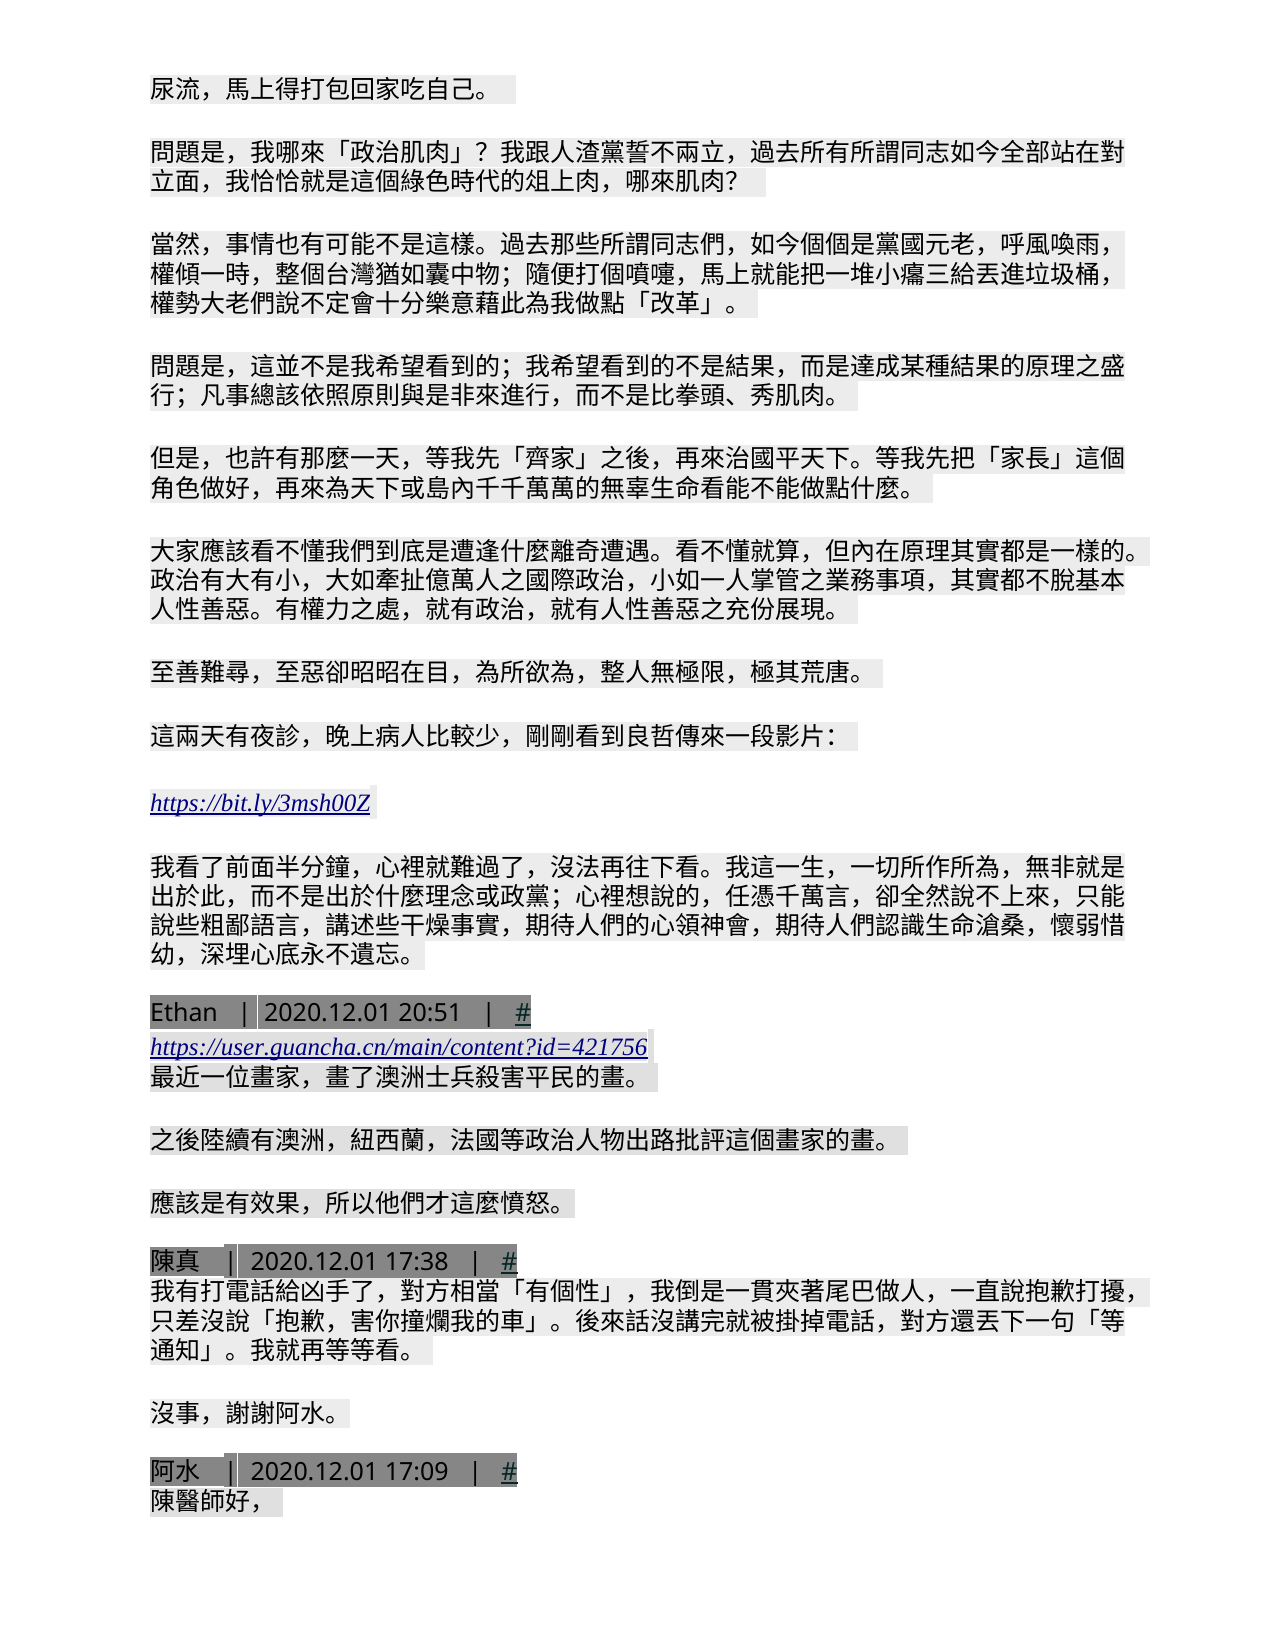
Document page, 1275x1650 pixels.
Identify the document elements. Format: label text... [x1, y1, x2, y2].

text 陳真 | 2020.12.01 17:38 | # [150, 1243, 1125, 1278]
text 我有打電話給凶手了，對方相當「有個性」，我倒是一貫夾著尾巴做人，一直說抱歉打擾，只差沒說「抱歉，害你撞爛我的車」。後來話沒講完就被掛掉電話，對方還丟下一句「等通知」。我就再等等看。 沒事，謝謝阿水。 [150, 1278, 1125, 1428]
text 阿水 | 2020.12.01 17:09 | # [150, 1453, 1125, 1487]
text 陳醫師好， [150, 1487, 1125, 1551]
text Ethan | 2020.12.01 20:51 | # [150, 995, 1125, 1029]
text 整人為快樂之本：整你千遍也不厭倦(二) 陳真 2020. 12. 01. 謝謝各方回應。不過，大家可能有點誤會，車子被撞的事，跟前文裡頭提到的「五年來的『某個遭遇』」完全是兩回事，絲毫不相干。 那個「遭遇」十分離奇，難以訴說；就算說了，外人恐怕也難以理解，難以相信，一定會以為我是在開玩笑。 比方說，你能相信我和學姊過去四、五年來（特別是三年來）不斷被迫得證明自己是個有愛心有人性的人而且不是智障嗎？ 很難想像吧！？但是事實遭遇就是這樣，整人無極限，非常惡劣、離譜且荒唐；不是整人整四、五天哦，而是四、五年，累積上萬封信件，三天兩頭層出不窮的各種折磨，永遠寫不完的思想報告與心得匯報，就算是文革思想改造，應該也不至於這麼痛苦、離譜而且持續多年。 如果有人幾年來不斷要你證明你有愛心而且不是智障，不斷要你寫報告，要你做各種荒唐離譜之事來證明你的某種內心狀態或某種情感，你會有何感想？ 除了被迫得證明形而上的世界之外，形而下的部份也得一一證明。比方說，假設有人要一個國內外資歷長達三十年的精神科專科醫師去證明自己懂得精神醫學知識，然後不管他出示多少學經歷都沒用，一概不予承認，因此必須被迫不斷回去幼兒園上課，學習怎麼寫ㄅㄆㄇㄈ，累積時數五百個小時才算通過第一階段考核。 你夾著尾巴，乖乖接受幼兒園課程五百個小時，然後對方說這樣還不夠，必須在六個月內日行一善，累積點數達至少一百八十分才行。然後你也乖乖照辦了，每天隨時在馬路上尋找落單的老太太，強迫扶持她過馬路，而且要錄影拍照存證，好不容易累積點數達標。 但是，這樣還不夠，愛心表現得仍然還不夠充份，必須再去老人院唱歌跳舞給老人看；如此實習三個月，看看能不能通過愛心考核。 就是類似這樣的整人法，花樣繁多，不勝枚舉。 而且，經過調查，被考核人陳真思想偏激，文筆狗屁不通，動不動就寫「他媽的」等污言穢語，顯然缺乏內涵，人格有問題，應該繼續嚴加管訓與考核。更可怕的是，經過google發現，此人居然支持「國民匪黨」，「心向對岸祖國」。這是絕不允許的，必須管訓再管訓，考核再考核。 我們之所以被整的原因大約有四： 一，我們被認定為衰尾道人，無權無勢無靠山，所以可儘量整著玩沒關係。 二，我們不肯被敲詐勒索，不肯交付「贖金」。 倘若我們願意給個比方說三十萬或五十萬，一切問題將瞬間消失，一切困難將不是困難。 三，除了不願交付勒贖金，更慘的是我們從來沒有對低能到爆的、掌管該項事務的人們逢迎拍馬。 四，更根本的原因是我們很不幸被認定「支持國民匪黨」，而且「心向對岸祖國」，不整你要整誰呢？ 有人跟我說，為了結束這一切永無止境的折磨，該是我展現政治肌肉的時刻了。不用多，只要我展現萬分之一的政治肌肉和罄竹難書的豐功偉業，那些作威作福的小癟三們將屁滾尿流，馬上得打包回家吃自己。 問題是，我哪來「政治肌肉」？我跟人渣黨誓不兩立，過去所有所謂同志如今全部站在對立面，我恰恰就是這個綠色時代的俎上肉，哪來肌肉？ 當然，事情也有可能不是這樣。過去那些所謂同志們，如今個個是黨國元老，呼風喚雨，權傾一時，整個台灣猶如囊中物；隨便打個噴嚏，馬上就能把一堆小癟三給丟進垃圾桶，權勢大老們說不定會十分樂意藉此為我做點「改革」。 問題是，這並不是我希望看到的；我希望看到的不是結果，而是達成某種結果的原理之盛行；凡事總該依照原則與是非來進行，而不是比拳頭、秀肌肉。 但是，也許有那麼一天，等我先「齊家」之後，再來治國平天下。等我先把「家長」這個角色做好，再來為天下或島內千千萬萬的無辜生命看能不能做點什麼。 大家應該看不懂我們到底是遭逢什麼離奇遭遇。看不懂就算，但內在原理其實都是一樣的。政治有大有小，大如牽扯億萬人之國際政治，小如一人掌管之業務事項，其實都不脫基本人性善惡。有權力之處，就有政治，就有人性善惡之充份展現。 至善難尋，至惡卻昭昭在目，為所欲為，整人無極限，極其荒唐。 這兩天有夜診，晚上病人比較少，剛剛看到良哲傳來一段影片： https://bit.ly/3msh00Z 我看了前面半分鐘，心裡就難過了，沒法再往下看。我這一生，一切所作所為，無非就是出於此，而不是出於什麼理念或政黨；心裡想說的，任憑千萬言，卻全然說不上來，只能說些粗鄙語言，講述些干燥事實，期待人們的心領神會，期待人們認識生命滄桑，懷弱惜幼，深埋心底永不遺忘。 [150, 75, 1125, 970]
text https://user.guancha.cn/main/content?id=421756 最近一位畫家，畫了澳洲士兵殺害平民的畫。 之後陸續有澳洲，紐西蘭，法國等政治人物出路批評這個畫家的畫。 應該是有效果，所以他們才這麼憤怒。 [150, 1029, 1125, 1218]
